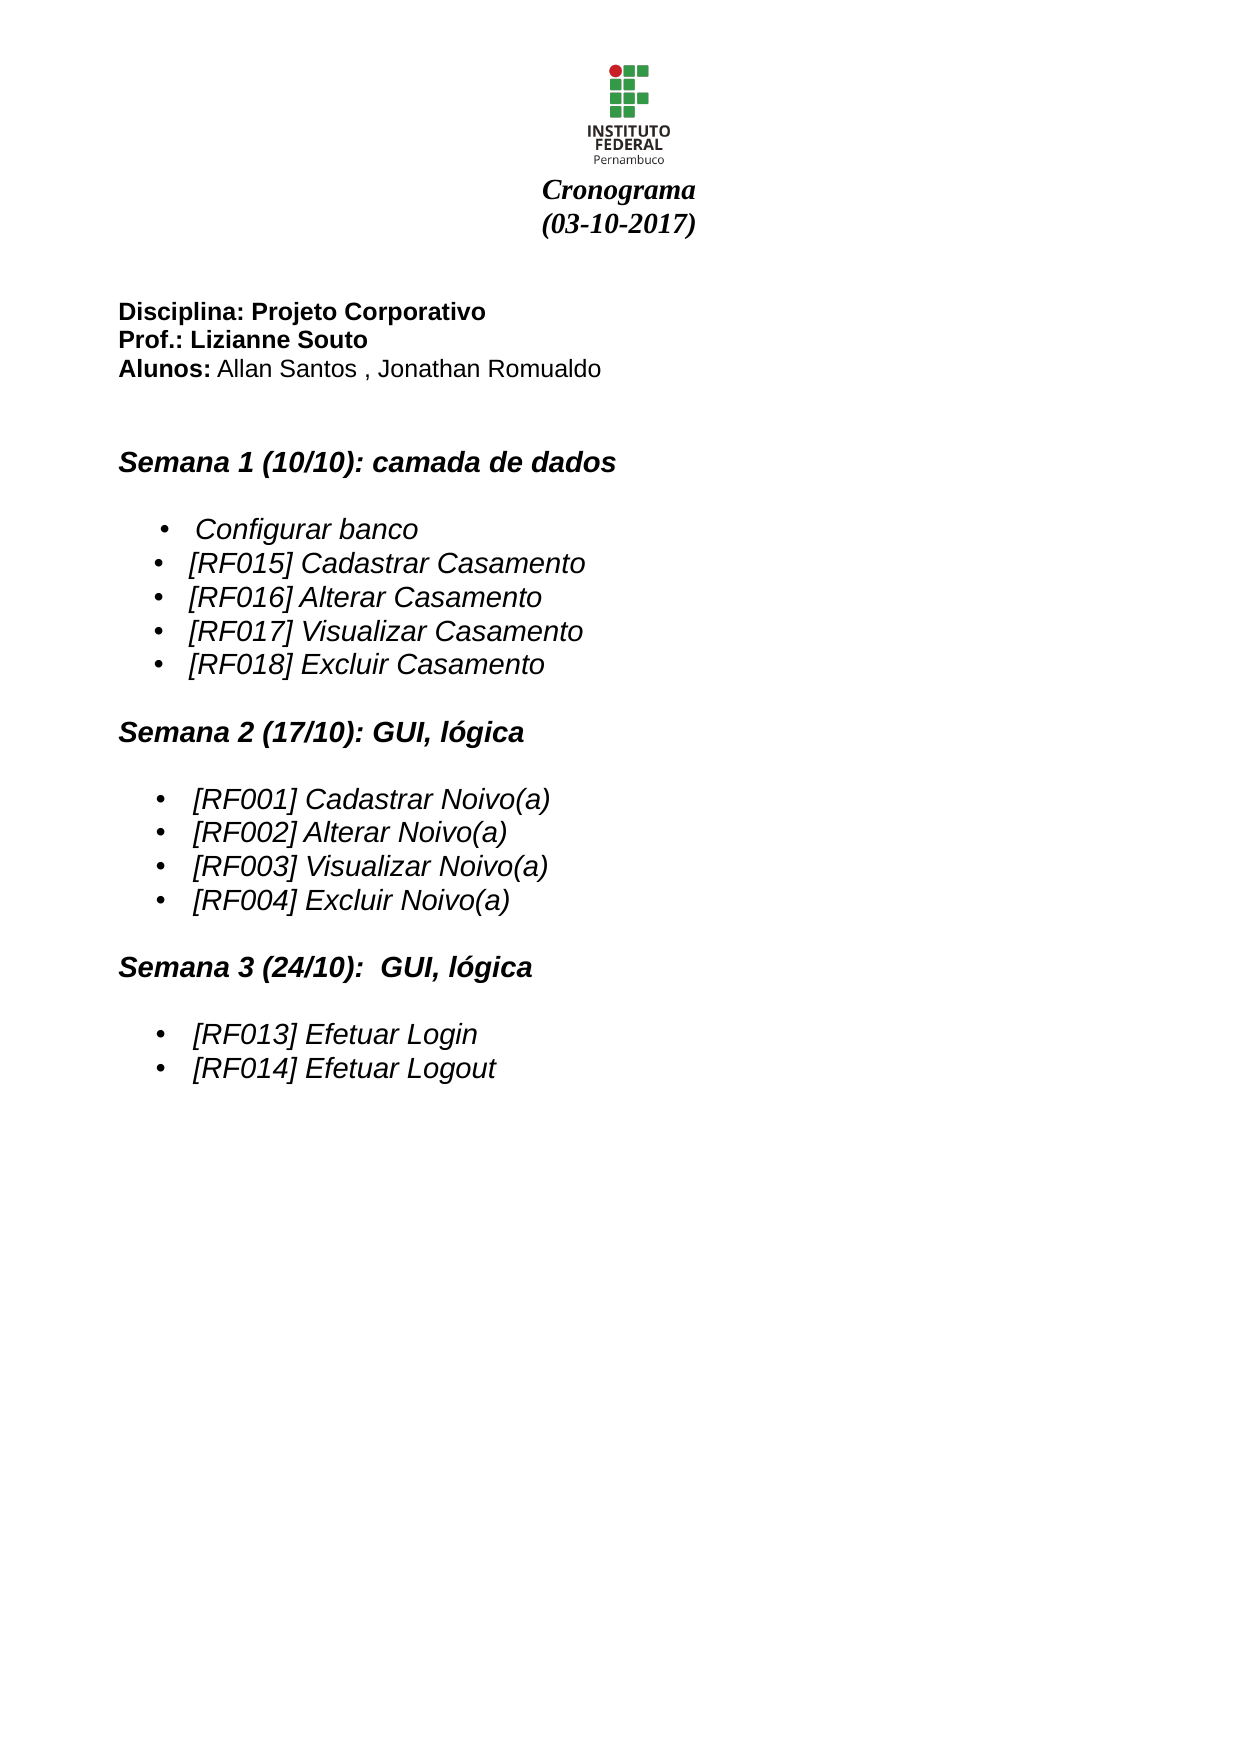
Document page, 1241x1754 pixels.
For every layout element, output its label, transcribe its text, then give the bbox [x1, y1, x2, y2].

text Alunos: Allan Santos , Jonathan Romualdo [118, 354, 1122, 383]
list [RF015] Cadastrar Casamento [153, 546, 1122, 580]
list [RF016] Alterar Casamento [153, 580, 1122, 614]
text Semana 1 (10/10): camada de dados [118, 445, 1122, 479]
text Semana 2 (17/10): GUI, lógica [118, 715, 1122, 748]
text Semana 3 (24/10): GUI, lógica [118, 950, 1122, 984]
text Cronograma (03-10-2017) [118, 172, 1122, 268]
picture [544, 62, 713, 168]
list [RF002] Alterar Noivo(a) [156, 816, 1122, 849]
list [RF004] Excluir Noivo(a) [156, 883, 1122, 917]
list Configurar banco [159, 512, 1122, 546]
list [RF014] Efetuar Logout [156, 1051, 1122, 1085]
list [RF001] Cadastrar Noivo(a) [156, 782, 1122, 816]
list [RF018] Excluir Casamento [153, 647, 1122, 681]
list [RF017] Visualizar Casamento [153, 614, 1122, 647]
text Disciplina: Projeto Corporativo Prof.: Lizianne Souto [118, 268, 1122, 354]
list [RF013] Efetuar Login [156, 1017, 1122, 1051]
list [RF003] Visualizar Noivo(a) [156, 849, 1122, 883]
